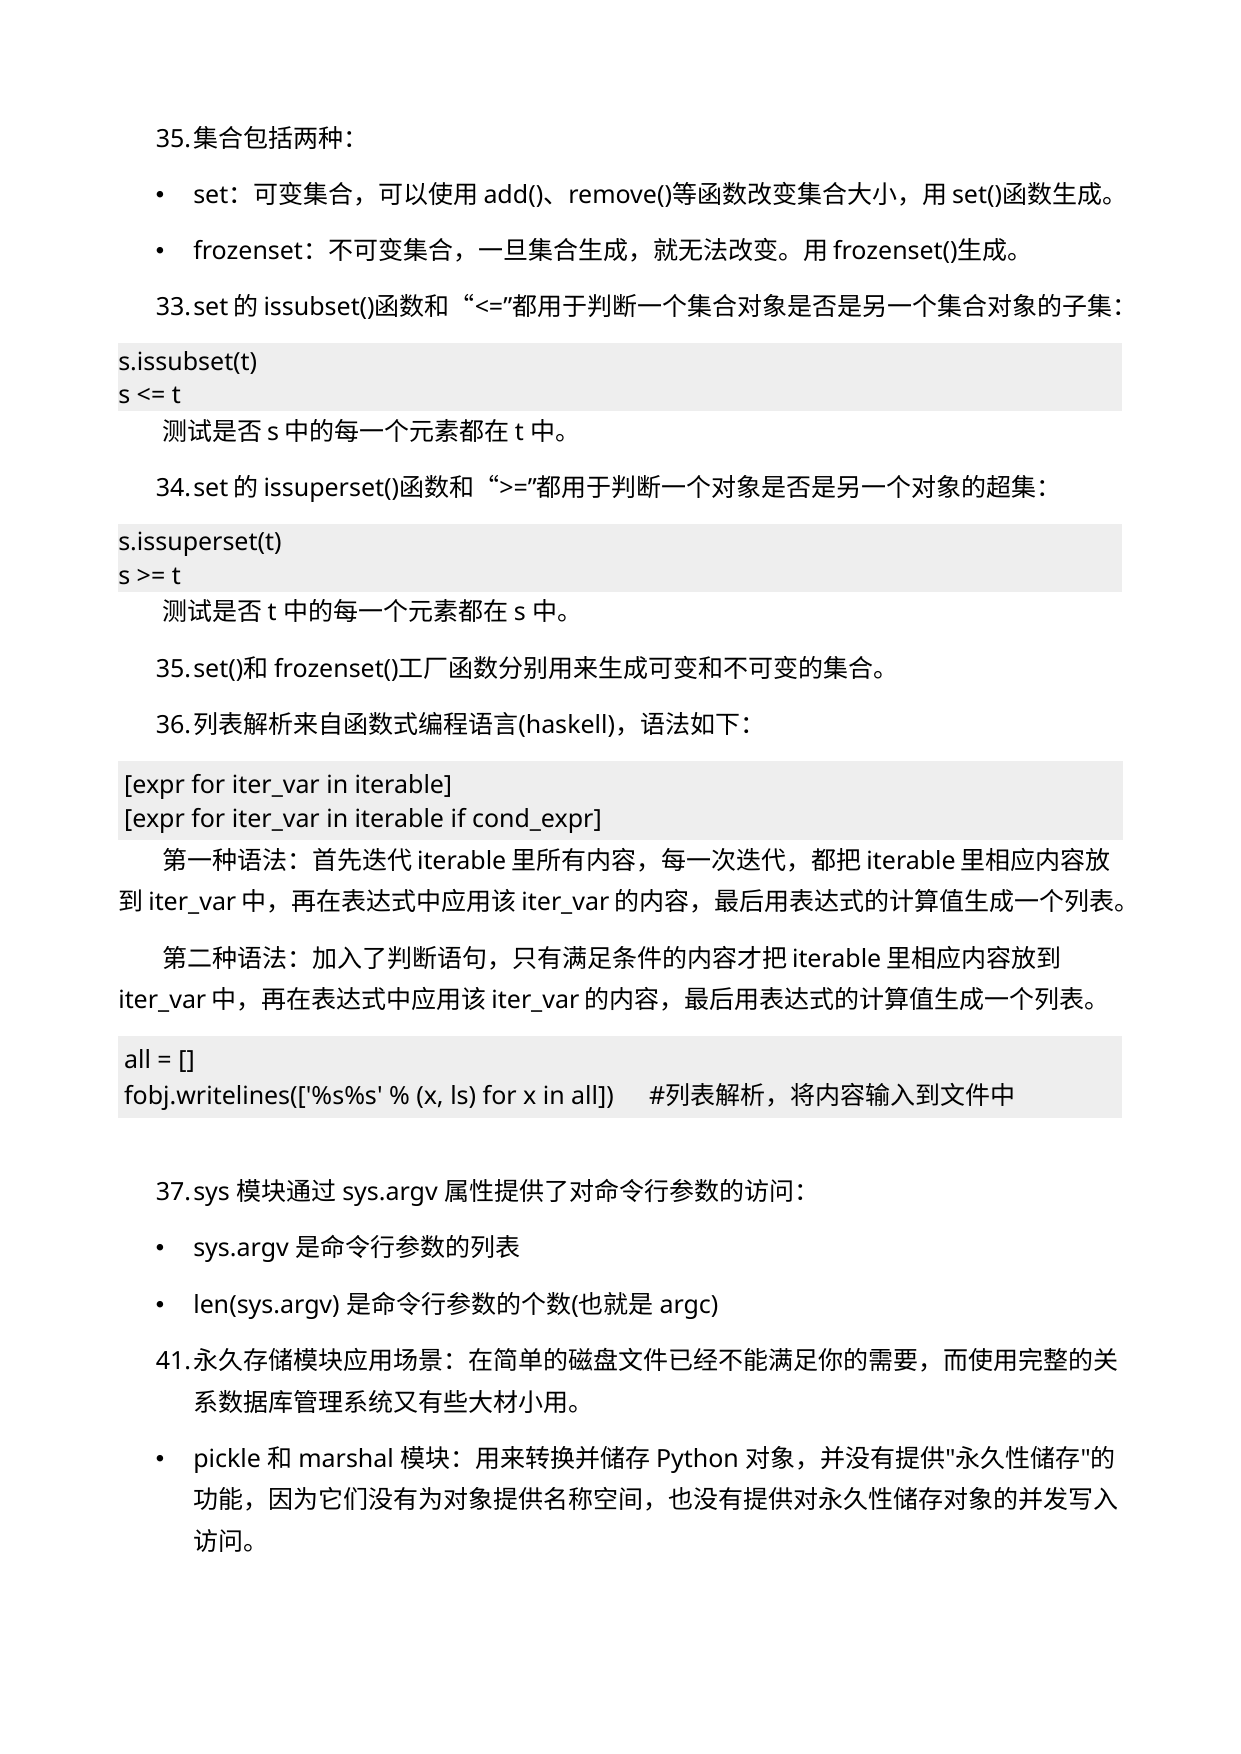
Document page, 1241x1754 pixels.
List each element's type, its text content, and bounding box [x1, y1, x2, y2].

table_header all = [] fobj.writelines(['%s%s' % (x, ls) for x in all]) #列表解析，将内容输入到文件中 [118, 1036, 1122, 1118]
list sys 模块通过 sys.argv 属性提供了对命令行参数的访问： [156, 1172, 1122, 1208]
list 集合包括两种： [156, 118, 1122, 154]
list set的issubset()函数和“<=”都用于判断一个集合对象是否是另一个集合对象的子集： [156, 287, 1122, 323]
table_header s.issuperset(t) s >= t [118, 524, 1122, 592]
list sys.argv 是命令行参数的列表 [156, 1228, 1122, 1264]
list set()和 frozenset()工厂函数分别用来生成可变和不可变的集合。 [156, 648, 1122, 684]
text 第二种语法：加入了判断语句，只有满足条件的内容才把iterable里相应内容放到iter_var中，再在表达式中应用该iter_var的内容，最后用表达式的计算值生成一个列表。 [118, 938, 1122, 1016]
list pickle 和 marshal 模块：用来转换并储存 Python 对象，并没有提供"永久性储存"的功能，因为它们没有为对象提供名称空间，也没有提供对永久性储存对象的并发写入访问。 [156, 1438, 1122, 1558]
list 列表解析来自函数式编程语言(haskell)，语法如下： [156, 704, 1122, 741]
text 测试是否s中的每一个元素都在 t 中。 [118, 411, 1122, 447]
list frozenset：不可变集合，一旦集合生成，就无法改变。用frozenset()生成。 [156, 231, 1122, 267]
list len(sys.argv) 是命令行参数的个数(也就是 argc) [156, 1284, 1122, 1320]
text 测试是否 t 中的每一个元素都在 s 中。 [118, 592, 1122, 628]
table_header s.issubset(t) s <= t [118, 343, 1122, 411]
list set：可变集合，可以使用add()、remove()等函数改变集合大小，用set()函数生成。 [156, 174, 1122, 211]
list 永久存储模块应用场景：在简单的磁盘文件已经不能满足你的需要，而使用完整的关系数据库管理系统又有些大材小用。 [156, 1340, 1122, 1418]
table_header [expr for iter_var in iterable] [expr for iter_var in iterable if cond_expr] [118, 761, 1123, 840]
text 第一种语法：首先迭代iterable里所有内容，每一次迭代，都把iterable里相应内容放到iter_var中，再在表达式中应用该iter_var的内容，最后用表达式的计算值生成一个列表。 [118, 840, 1122, 918]
list set的issuperset()函数和“>=”都用于判断一个对象是否是另一个对象的超集： [156, 467, 1122, 504]
